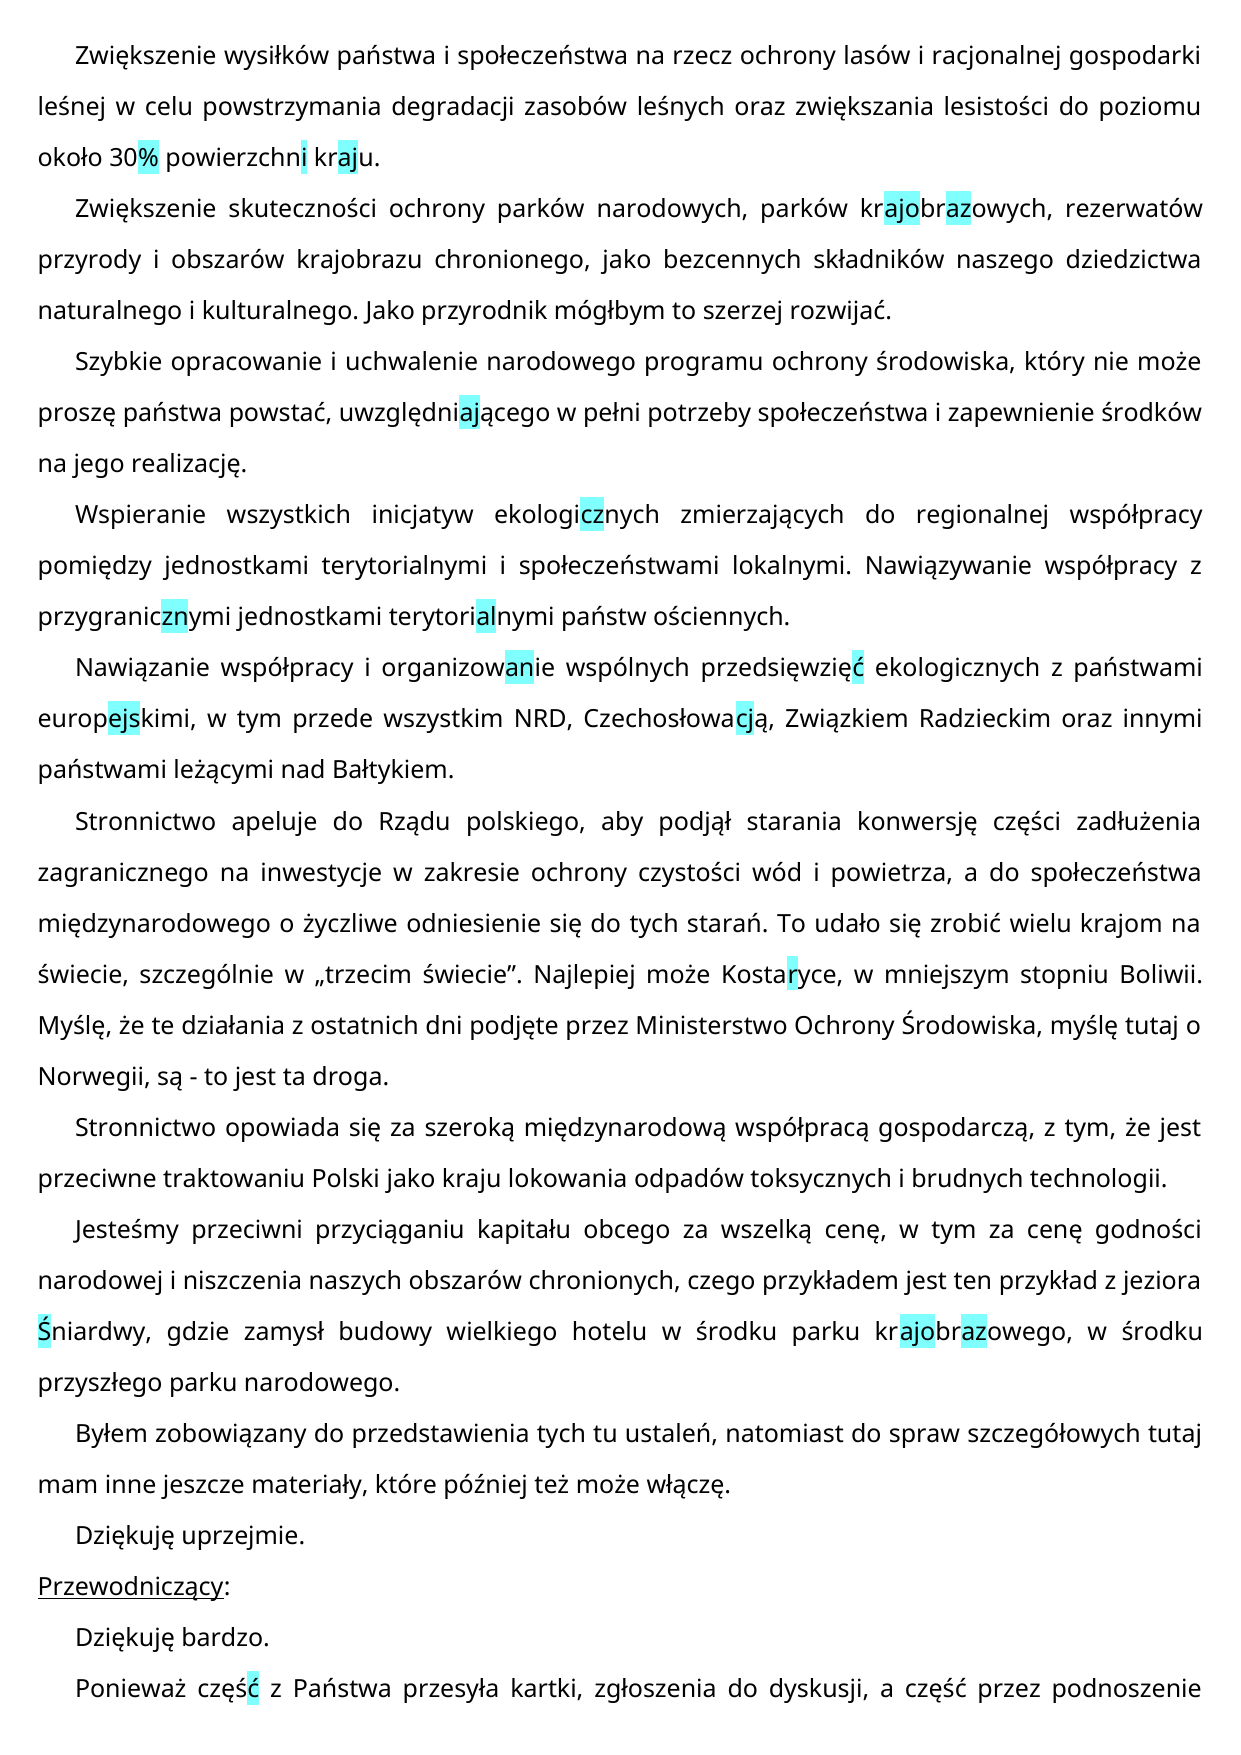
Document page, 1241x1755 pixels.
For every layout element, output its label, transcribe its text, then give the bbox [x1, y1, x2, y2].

text Dziękuję uprzejmie. [37, 1518, 1203, 1552]
text Stronnictwo opowiada się za szeroką międzynarodową współpracą gospodarczą, z tym, że jest przeciwne traktowaniu Polski jako kraju lokowania odpadów toksycznych i brudnych technologii. [37, 1109, 1203, 1194]
text Wspieranie wszystkich inicjatyw ekologicznych zmierzających do regionalnej współpracy pomiędzy jednostkami terytorialnymi i społeczeństwami lokalnymi. Nawiązywanie współpracy z przygranicznymi jednostkami terytorialnymi państw ościennych. [37, 497, 1203, 633]
text Ponieważ część z Państwa przesyła kartki, zgłoszenia do dyskusji, a część przez podnoszenie [37, 1671, 1203, 1705]
text Byłem zobowiązany do przedstawienia tych tu ustaleń, natomiast do spraw szczegółowych tutaj mam inne jeszcze materiały, które później też może włączę. [37, 1416, 1203, 1501]
text Przewodniczący: [37, 1569, 1203, 1603]
text Zwiększenie skuteczności ochrony parków narodowych, parków krajobrazowych, rezerwatów przyrody i obszarów krajobrazu chronionego, jako bezcennych składników naszego dziedzictwa naturalnego i kulturalnego. Jako przyrodnik mógłbym to szerzej rozwijać. [37, 191, 1203, 327]
text Stronnictwo apeluje do Rządu polskiego, aby podjął starania konwersję części zadłużenia zagranicznego na inwestycje w zakresie ochrony czystości wód i powietrza, a do społeczeństwa międzynarodowego o życzliwe odniesienie się do tych starań. To udało się zrobić wielu krajom na świecie, szczególnie w „trzecim świecie”. Najlepiej może Kostaryce, w mniejszym stopniu Boliwii. Myślę, że te działania z ostatnich dni podjęte przez Ministerstwo Ochrony Środowiska, myślę tutaj o Norwegii, są - to jest ta droga. [37, 803, 1203, 1092]
text Dziękuję bardzo. [37, 1620, 1203, 1654]
text Jesteśmy przeciwni przyciąganiu kapitału obcego za wszelką cenę, w tym za cenę godności narodowej i niszczenia naszych obszarów chronionych, czego przykładem jest ten przykład z jeziora Śniardwy, gdzie zamysł budowy wielkiego hotelu w środku parku krajobrazowego, w środku przyszłego parku narodowego. [37, 1211, 1203, 1399]
text Zwiększenie wysiłków państwa i społeczeństwa na rzecz ochrony lasów i racjonalnej gospodarki leśnej w celu powstrzymania degradacji zasobów leśnych oraz zwiększania lesistości do poziomu około 30% powierzchni kraju. [37, 37, 1203, 174]
text Szybkie opracowanie i uchwalenie narodowego programu ochrony środowiska, który nie może proszę państwa powstać, uwzględniającego w pełni potrzeby społeczeństwa i zapewnienie środków na jego realizację. [37, 344, 1203, 480]
text Nawiązanie współpracy i organizowanie wspólnych przedsięwzięć ekologicznych z państwami europejskimi, w tym przede wszystkim NRD, Czechosłowacją, Związkiem Radzieckim oraz innymi państwami leżącymi nad Bałtykiem. [37, 650, 1203, 786]
